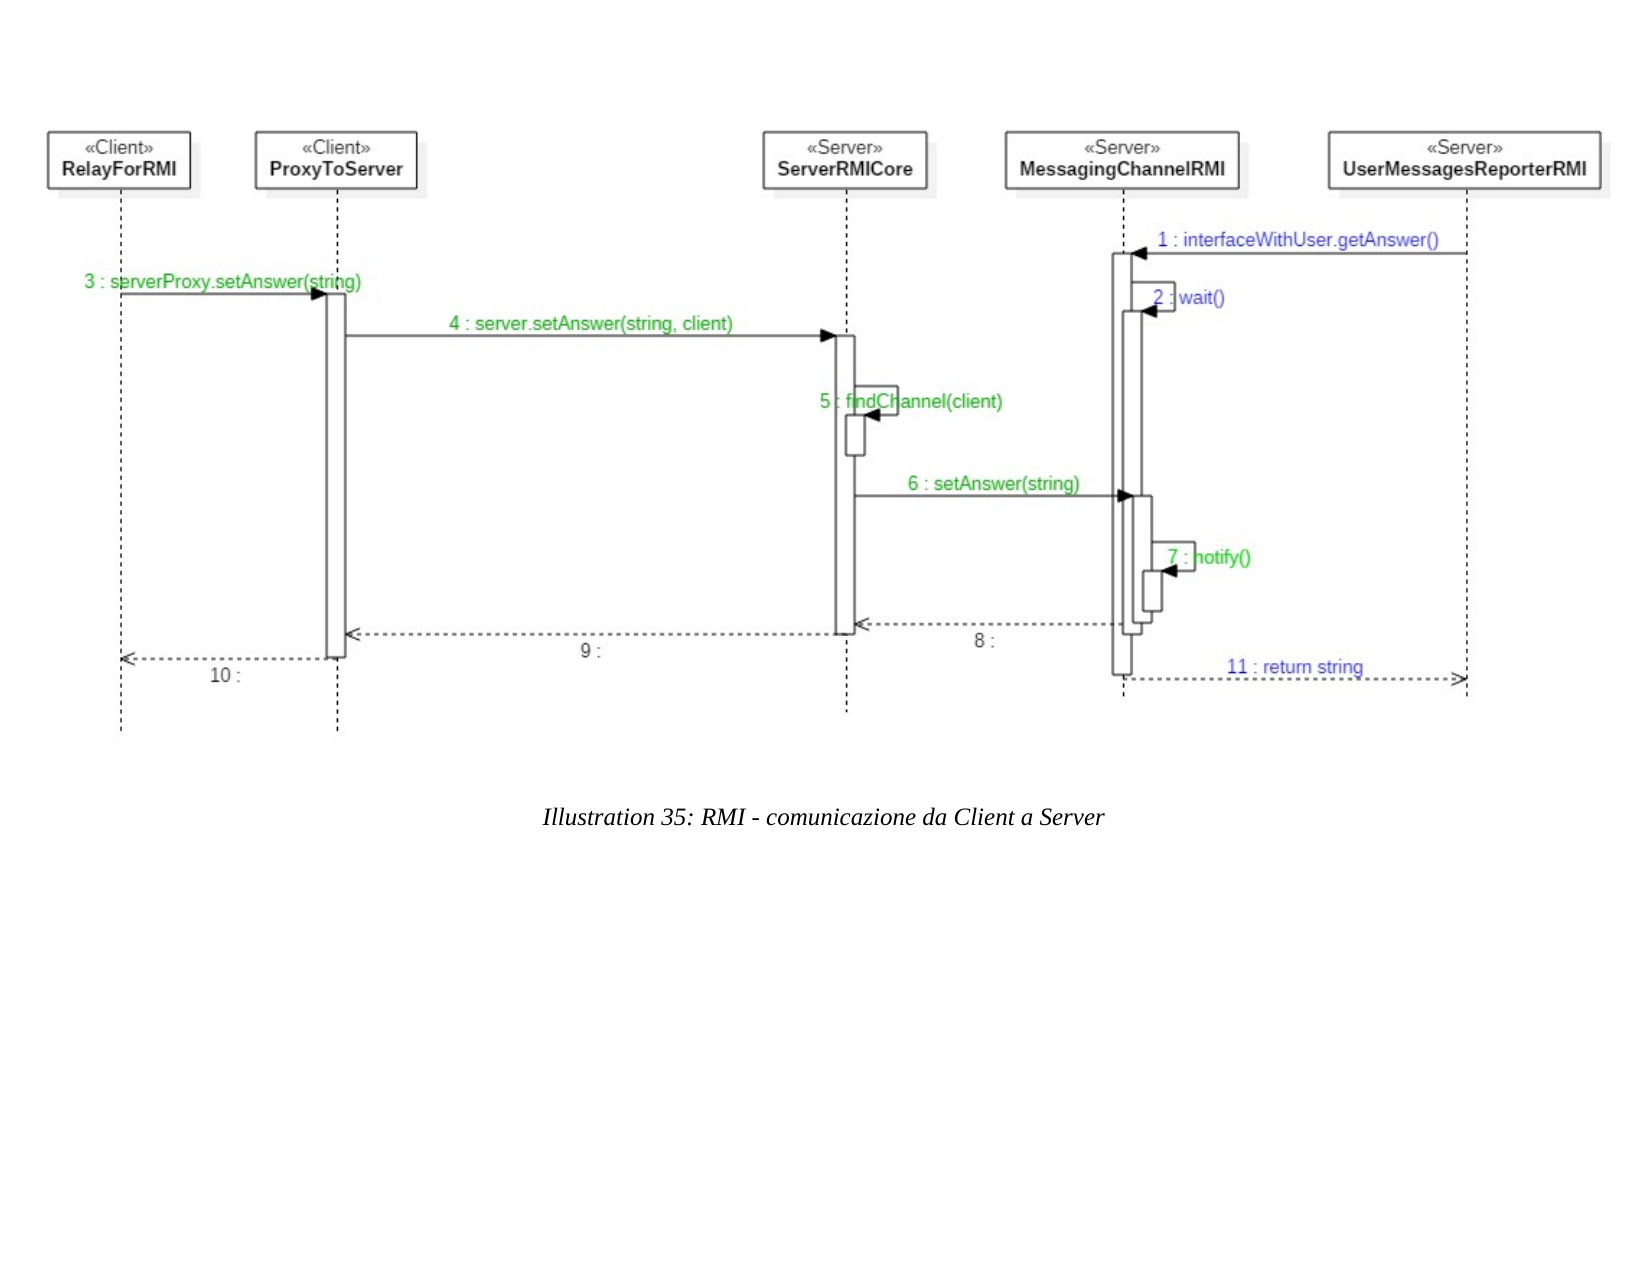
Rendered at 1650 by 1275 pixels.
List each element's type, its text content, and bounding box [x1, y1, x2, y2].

text Illustration 35: RMI - comunicazione da Client a Server [35, 802, 1615, 831]
picture [34, 118, 1615, 750]
